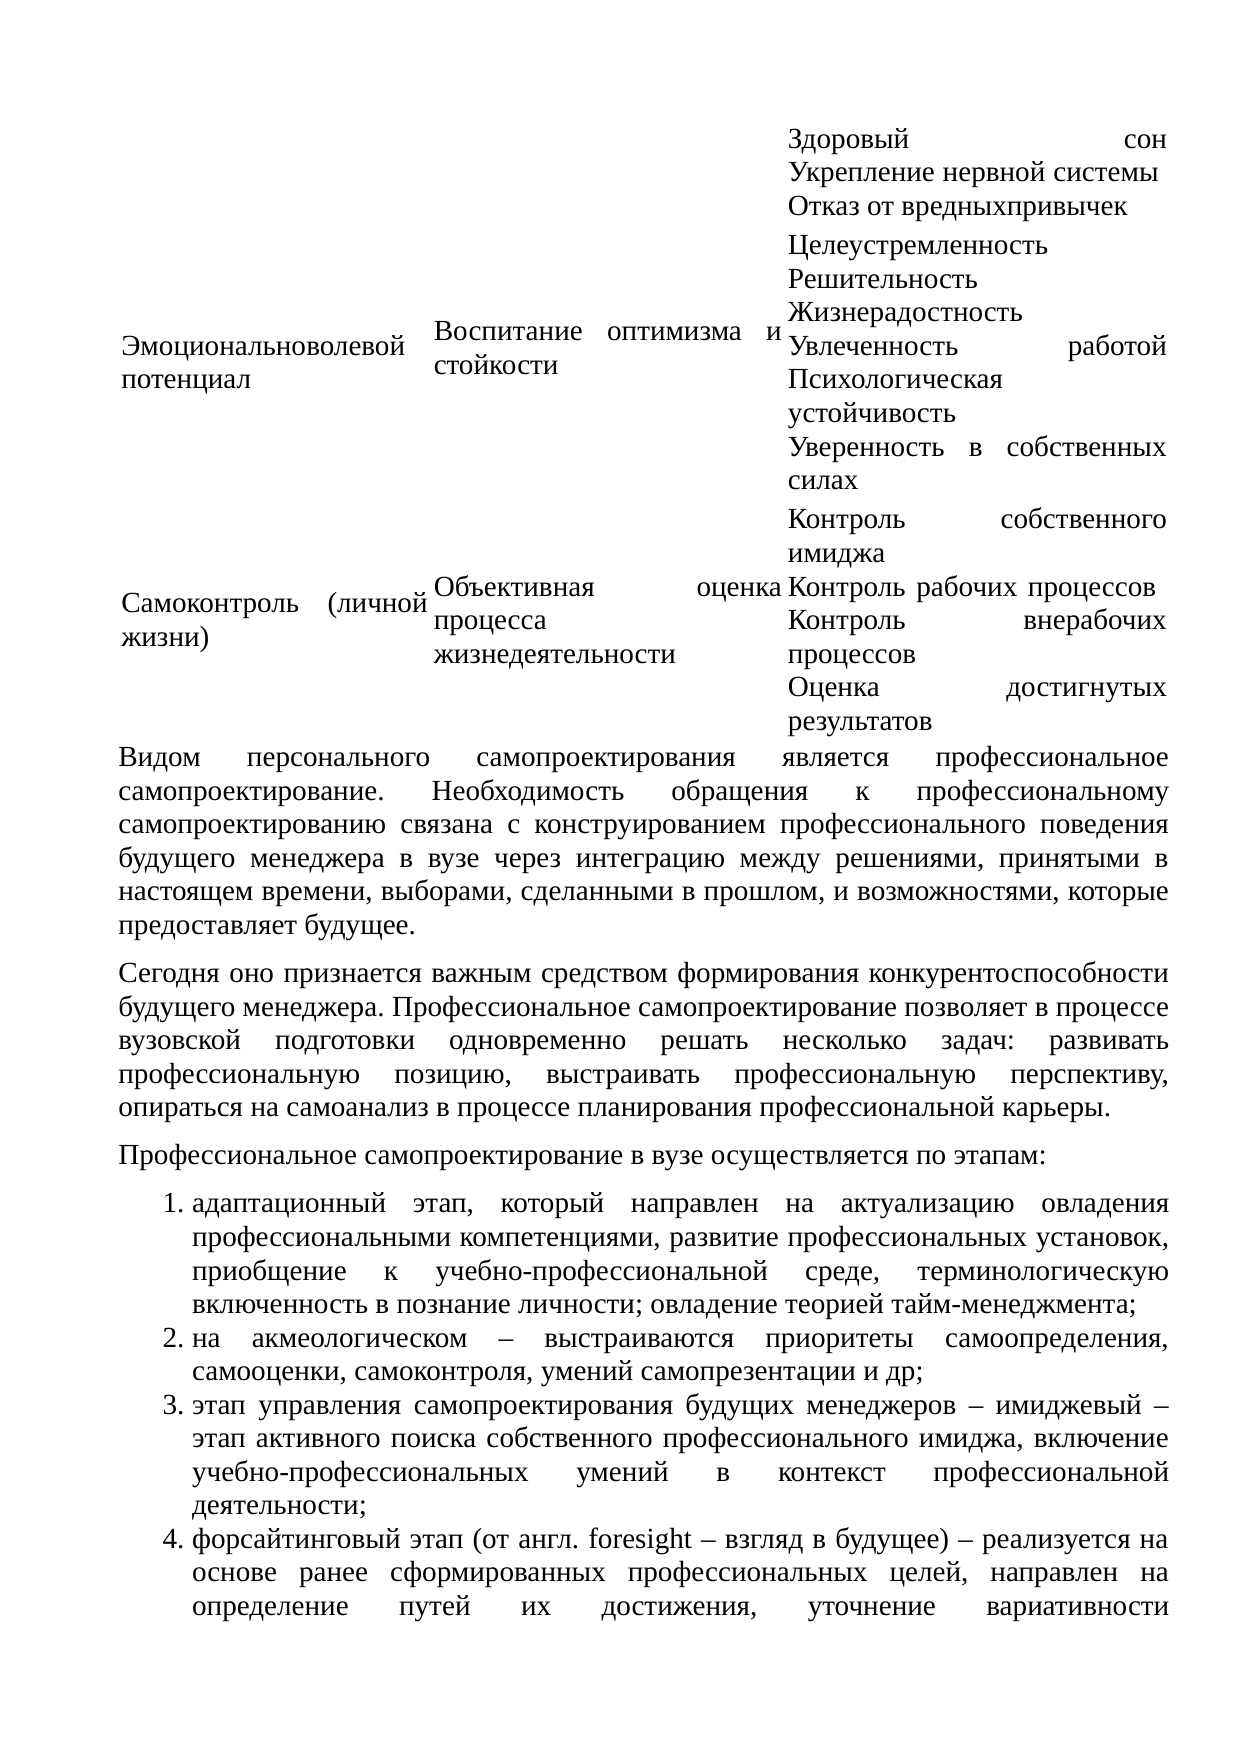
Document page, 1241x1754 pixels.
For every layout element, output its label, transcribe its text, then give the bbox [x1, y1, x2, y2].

table_cell Объективная оценка процесса жизнедеятельности [431, 499, 785, 739]
table_cell Эмоционально­волевой потенциал [118, 225, 431, 499]
table_cell Контроль собственного имиджа Контроль рабочих процессов Контроль внерабочих процессов Оценка достигнутых результатов [785, 499, 1170, 739]
list форсайтинговый этап (от англ. foresight – взгляд в будущее) – реализуется на основе ранее сформированных профессиональных целей, направлен на определение путей их достижения, уточнение вариативности [162, 1521, 1170, 1622]
list этап управления самопроектирования будущих менеджеров – имиджевый – этап активного поиска собственного профессионального имиджа, включение учебно-профессиональных умений в контекст профессиональной деятельности; [162, 1387, 1170, 1521]
table_cell Целеустремленность Решительность Жизнерадостность Увлеченность работой Психологическая устойчивость Уверенность в собственных силах [785, 225, 1170, 499]
text Видом персонального самопроектирования является профессиональное самопроектирование. Необходимость обращения к профессиональному самопроектированию связана с конструированием профессионального поведения будущего менеджера в вузе через интеграцию между решениями, принятыми в настоящем времени, выборами, сделанными в прошлом, и возможностями, которые предоставляет будущее. [118, 739, 1170, 941]
list на акмеологическом – выстраиваются приоритеты самоопределения, самооценки, самоконтроля, умений самопрезентации и др; [162, 1320, 1170, 1387]
table_cell [431, 118, 785, 224]
table_cell Воспитание оптимизма и стойкости [431, 225, 785, 499]
text Сегодня оно признается важным средством формирования конкурентоспособности будущего менеджера. Профессиональное самопроектирование позволяет в процессе вузовской подготовки одновременно решать несколько задач: развивать профессиональную позицию, выстраивать профессиональную перспективу, опираться на самоанализ в процессе планирования профессиональной карьеры. [118, 955, 1170, 1123]
list адаптационный этап, который направлен на актуализацию овладения профессиональными компетенциями, развитие профессиональных установок, приобщение к учебно-профессиональной среде, терминологическую включенность в познание личности; овладение теорией тайм-менеджмента; [162, 1186, 1170, 1320]
text Профессиональное самопроектирование в вузе осуществляется по этапам: [118, 1137, 1170, 1171]
table_cell [118, 118, 431, 224]
table_cell Самоконтроль (личной жизни) [118, 499, 431, 739]
table_cell Здоровый сон Укрепление нервной системы Отказ от вредныхпривычек [785, 118, 1170, 224]
